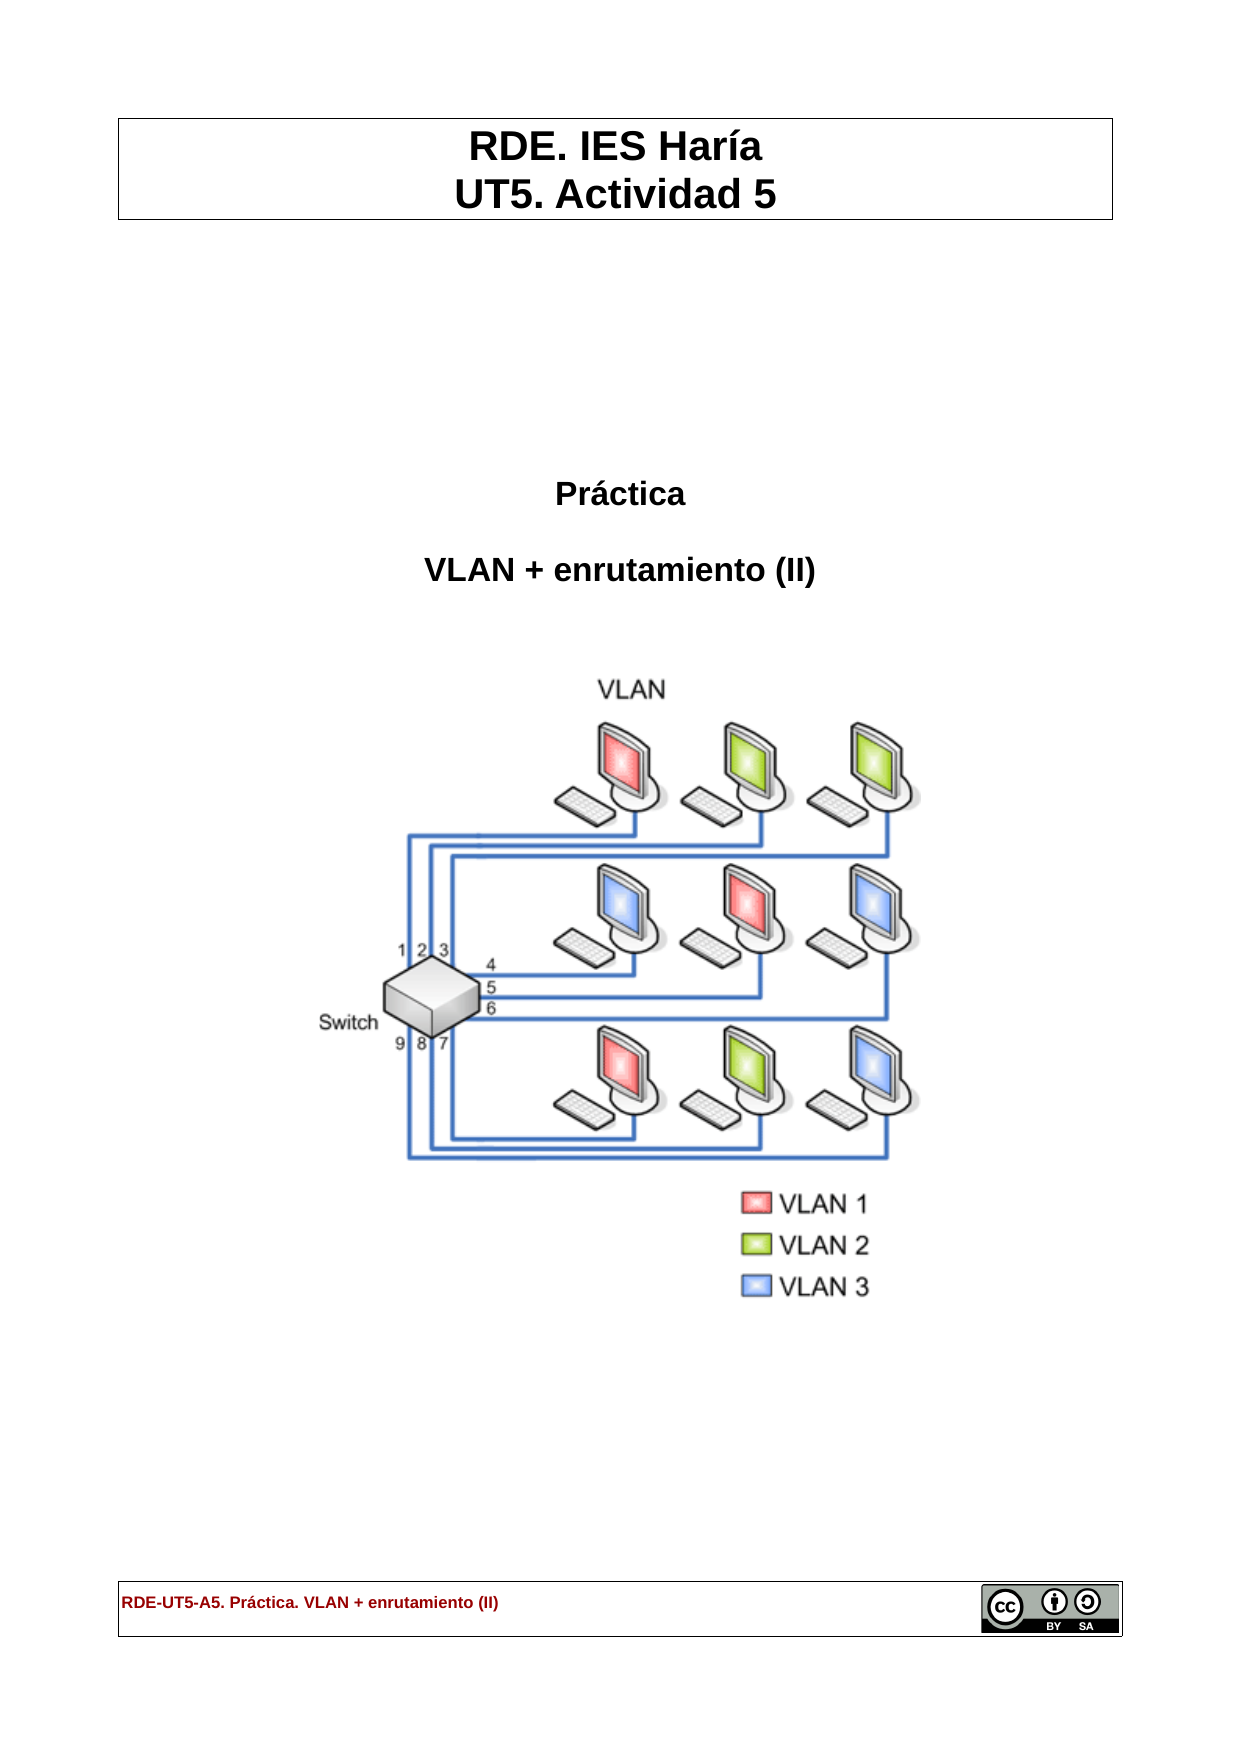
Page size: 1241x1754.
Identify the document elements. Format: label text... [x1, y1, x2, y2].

subtitle Práctica [118, 474, 1122, 512]
text RDE. IES Haría [119, 119, 1112, 166]
picture [319, 672, 921, 1305]
text UT5. Actividad 5 [119, 166, 1112, 219]
picture [981, 1584, 1119, 1633]
subtitle VLAN + enrutamiento (II) [118, 550, 1122, 588]
